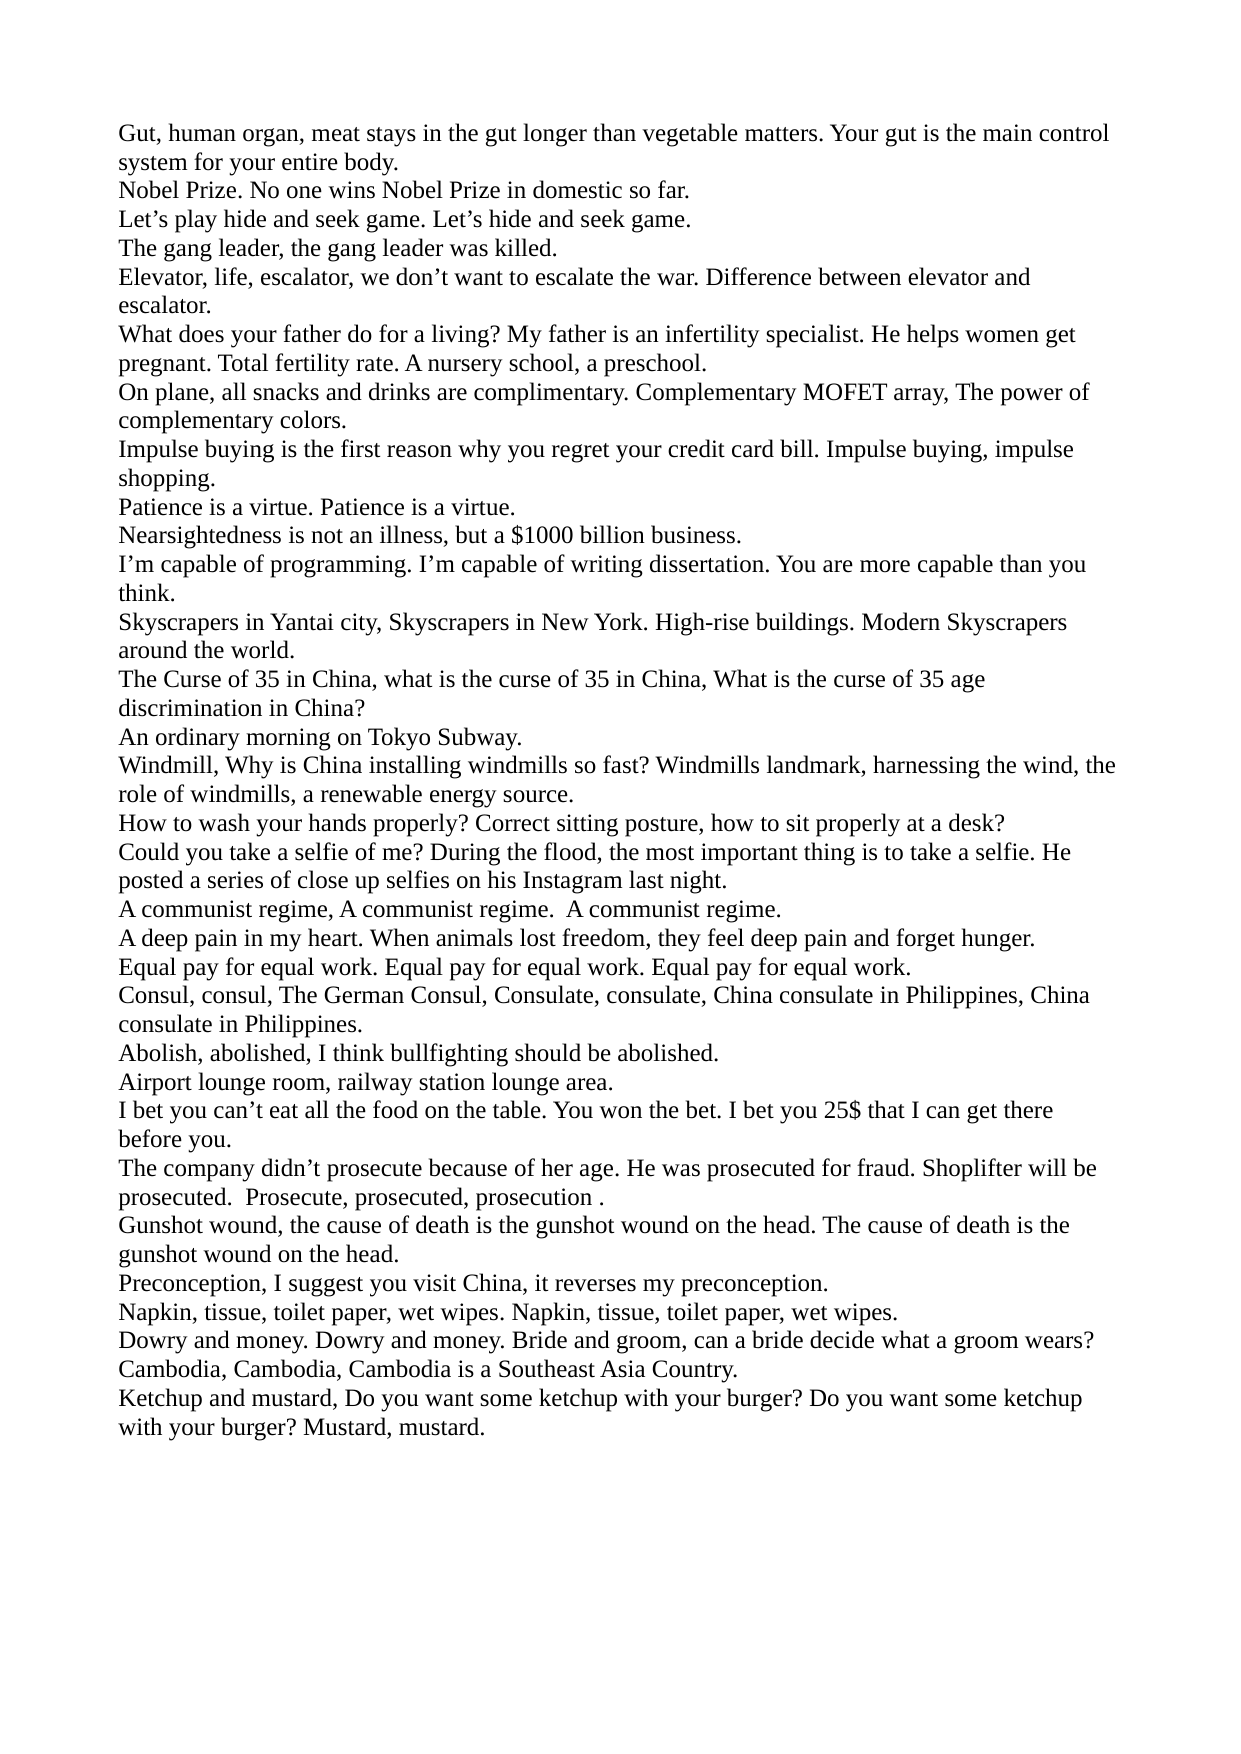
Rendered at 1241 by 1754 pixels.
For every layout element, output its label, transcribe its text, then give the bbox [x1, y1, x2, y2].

text Consul, consul, The German Consul, Consulate, consulate, China consulate in Philippines, China consulate in Philippines. [118, 981, 1122, 1038]
text Gut, human organ, meat stays in the gut longer than vegetable matters. Your gut is the main control system for your entire body. [118, 118, 1122, 176]
text Could you take a selfie of me? During the flood, the most important thing is to take a selfie. He posted a series of close up selfies on his Instagram last night. [118, 837, 1122, 894]
text Airport lounge room, railway station lounge area. [118, 1067, 1122, 1096]
text The company didn’t prosecute because of her age. He was prosecuted for fraud. Shoplifter will be prosecuted. Prosecute, prosecuted, prosecution . [118, 1153, 1122, 1211]
text Napkin, tissue, toilet paper, wet wipes. Napkin, tissue, toilet paper, wet wipes. [118, 1297, 1122, 1326]
text I’m capable of programming. I’m capable of writing dissertation. You are more capable than you think. [118, 549, 1122, 607]
text The Curse of 35 in China, what is the curse of 35 in China, What is the curse of 35 age discrimination in China? [118, 664, 1122, 722]
text Preconception, I suggest you visit China, it reverses my preconception. [118, 1268, 1122, 1297]
text An ordinary morning on Tokyo Subway. [118, 722, 1122, 751]
text Elevator, life, escalator, we don’t want to escalate the war. Difference between elevator and escalator. [118, 262, 1122, 319]
text Let’s play hide and seek game. Let’s hide and seek game. [118, 204, 1122, 233]
text Patience is a virtue. Patience is a virtue. [118, 492, 1122, 521]
text Cambodia, Cambodia, Cambodia is a Southeast Asia Country. [118, 1354, 1122, 1383]
text A communist regime, A communist regime. A communist regime. [118, 894, 1122, 923]
text Dowry and money. Dowry and money. Bride and groom, can a bride decide what a groom wears? [118, 1326, 1122, 1354]
text Abolish, abolished, I think bullfighting should be abolished. [118, 1038, 1122, 1067]
text How to wash your hands properly? Correct sitting posture, how to sit properly at a desk? [118, 808, 1122, 837]
text Ketchup and mustard, Do you want some ketchup with your burger? Do you want some ketchup with your burger? Mustard, mustard. [118, 1383, 1122, 1441]
text A deep pain in my heart. When animals lost freedom, they feel deep pain and forget hunger. [118, 923, 1122, 952]
text Equal pay for equal work. Equal pay for equal work. Equal pay for equal work. [118, 952, 1122, 981]
text On plane, all snacks and drinks are complimentary. Complementary MOFET array, The power of complementary colors. [118, 377, 1122, 434]
text Gunshot wound, the cause of death is the gunshot wound on the head. The cause of death is the gunshot wound on the head. [118, 1211, 1122, 1268]
text Nobel Prize. No one wins Nobel Prize in domestic so far. [118, 176, 1122, 204]
text What does your father do for a living? My father is an infertility specialist. He helps women get pregnant. Total fertility rate. A nursery school, a preschool. [118, 319, 1122, 377]
text Windmill, Why is China installing windmills so fast? Windmills landmark, harnessing the wind, the role of windmills, a renewable energy source. [118, 751, 1122, 808]
text The gang leader, the gang leader was killed. [118, 233, 1122, 262]
text Nearsightedness is not an illness, but a $1000 billion business. [118, 521, 1122, 549]
text Impulse buying is the first reason why you regret your credit card bill. Impulse buying, impulse shopping. [118, 434, 1122, 492]
text Skyscrapers in Yantai city, Skyscrapers in New York. High-rise buildings. Modern Skyscrapers around the world. [118, 607, 1122, 664]
text I bet you can’t eat all the food on the table. You won the bet. I bet you 25$ that I can get there before you. [118, 1096, 1122, 1153]
